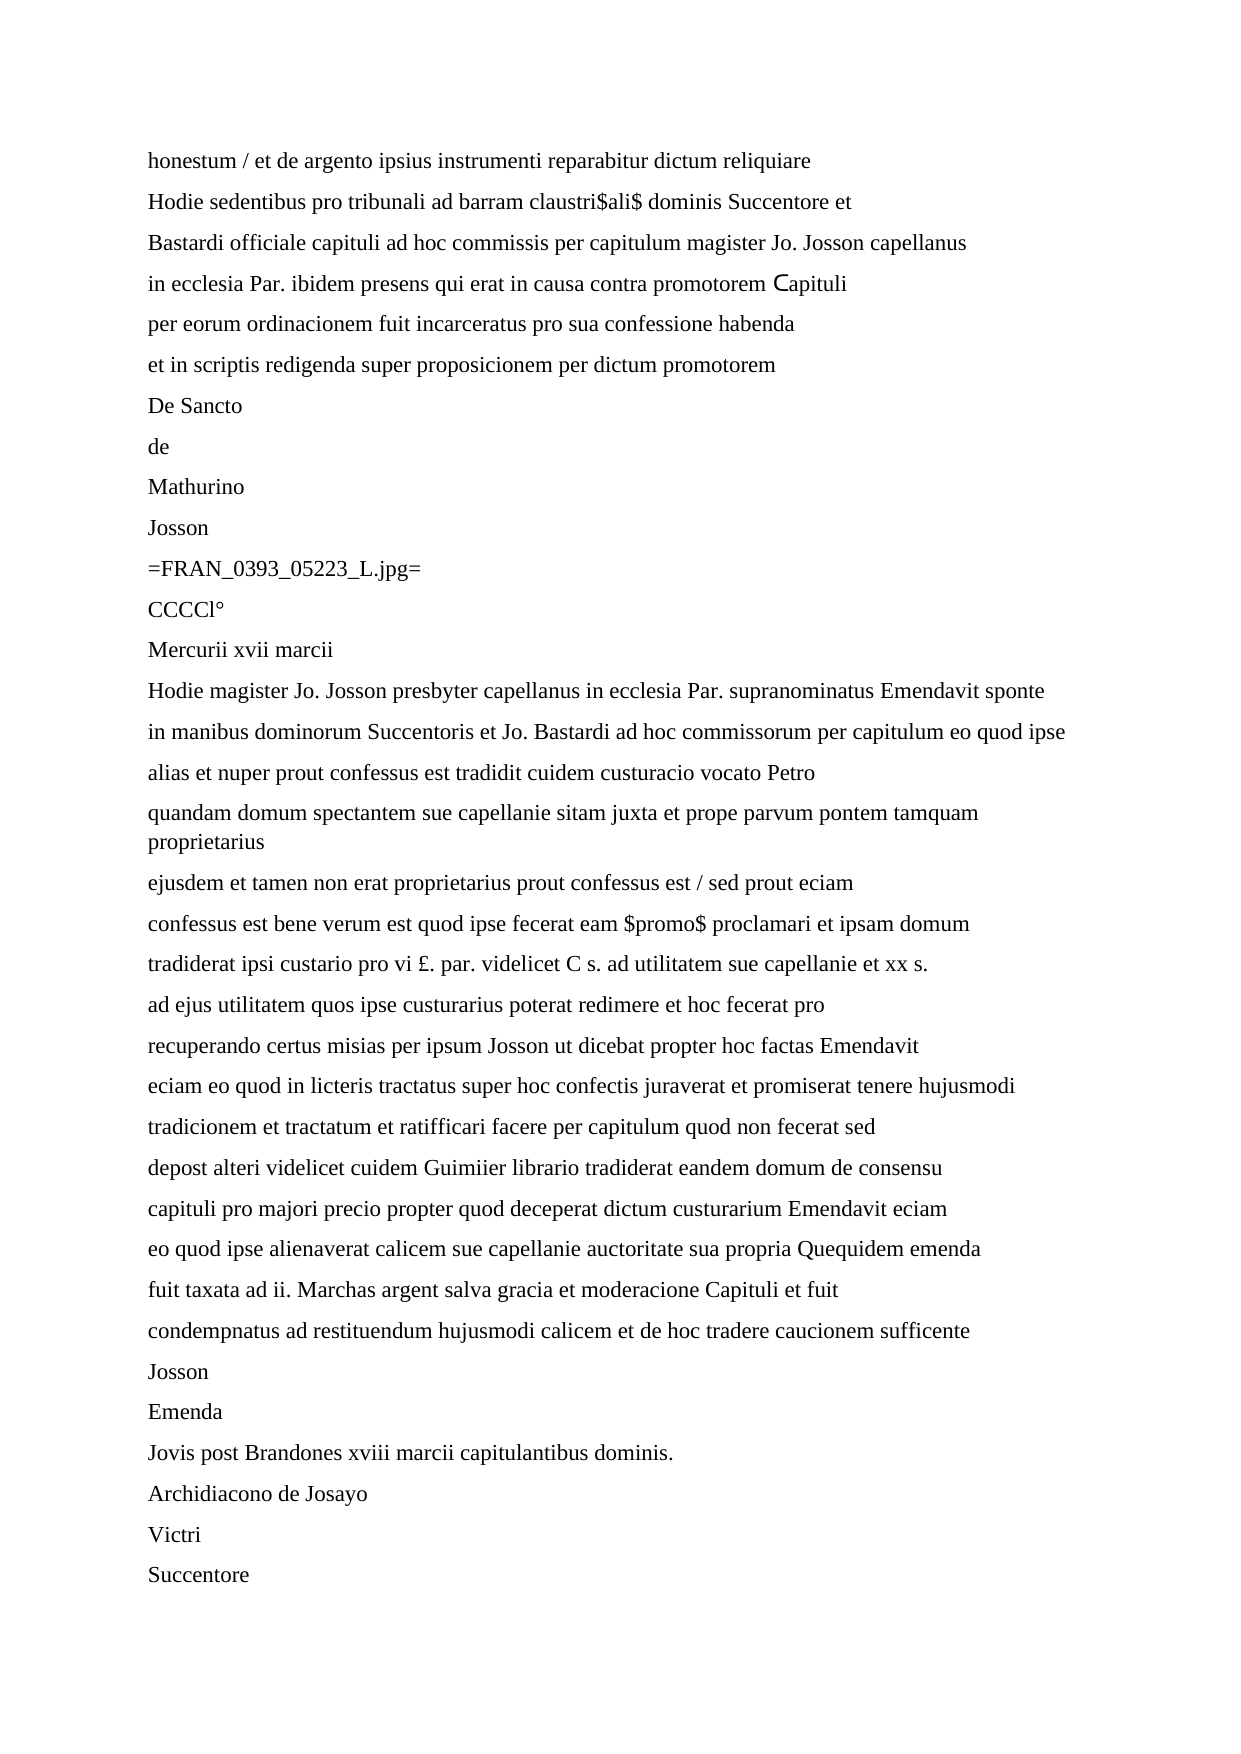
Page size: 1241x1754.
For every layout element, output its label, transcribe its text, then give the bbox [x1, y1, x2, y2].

text Succentore [148, 1561, 1093, 1588]
text quandam domum spectantem sue capellanie sitam juxta et prope parvum pontem tamquam proprietarius [148, 799, 1093, 854]
text Mercurii xvii marcii [148, 636, 1093, 663]
text eciam eo quod in licteris tractatus super hoc confectis juraverat et promiserat tenere hujusmodi [148, 1073, 1093, 1099]
text Victri [148, 1521, 1093, 1547]
text recuperando certus misias per ipsum Josson ut dicebat propter hoc factas Emendavit [148, 1032, 1093, 1058]
text depost alteri videlicet cuidem Guimiier librario tradiderat eandem domum de consensu [148, 1154, 1093, 1180]
text De Sancto [148, 392, 1093, 418]
text alias et nuper prout confessus est tradidit cuidem custuracio vocato Petro [148, 758, 1093, 785]
text Emenda [148, 1398, 1093, 1425]
text condempnatus ad restituendum hujusmodi calicem et de hoc tradere caucionem sufficente [148, 1317, 1093, 1343]
text confessus est bene verum est quod ipse fecerat eam $promo$ proclamari et ipsam domum [148, 910, 1093, 936]
text ad ejus utilitatem quos ipse custurarius poterat redimere et hoc fecerat pro [148, 991, 1093, 1017]
text Hodie magister Jo. Josson presbyter capellanus in ecclesia Par. supranominatus Emendavit sponte [148, 677, 1093, 703]
text et in scriptis redigenda super proposicionem per dictum promotorem [148, 351, 1093, 378]
text Josson [148, 1358, 1093, 1384]
text capituli pro majori precio propter quod deceperat dictum custurarium Emendavit eciam [148, 1195, 1093, 1221]
text tradicionem et tractatum et ratifficari facere per capitulum quod non fecerat sed [148, 1113, 1093, 1140]
text Bastardi officiale capituli ad hoc commissis per capitulum magister Jo. Josson capellanus [148, 229, 1093, 255]
text in manibus dominorum Succentoris et Jo. Bastardi ad hoc commissorum per capitulum eo quod ipse [148, 718, 1093, 744]
text in ecclesia Par. ibidem presens qui erat in causa contra promotorem ᑕapituli [148, 270, 1093, 296]
text ejusdem et tamen non erat proprietarius prout confessus est / sed prout eciam [148, 869, 1093, 895]
text CCCCl° [148, 596, 1093, 622]
text Archidiacono de Josayo [148, 1480, 1093, 1506]
text eo quod ipse alienaverat calicem sue capellanie auctoritate sua propria Quequidem emenda [148, 1236, 1093, 1262]
text Hodie sedentibus pro tribunali ad barram claustri$ali$ dominis Succentore et [148, 188, 1093, 215]
text Jovis post Brandones xviii marcii capitulantibus dominis. [148, 1439, 1093, 1466]
text per eorum ordinacionem fuit incarceratus pro sua confessione habenda [148, 311, 1093, 337]
text de [148, 433, 1093, 459]
text Josson [148, 514, 1093, 541]
text fuit taxata ad ii. Marchas argent salva gracia et moderacione Capituli et fuit [148, 1276, 1093, 1303]
text Mathurino [148, 473, 1093, 500]
text =FRAN_0393_05223_L.jpg= [148, 555, 1093, 581]
text tradiderat ipsi custario pro vi £. par. videlicet C s. ad utilitatem sue capellanie et xx s. [148, 950, 1093, 977]
text honestum / et de argento ipsius instrumenti reparabitur dictum reliquiare [148, 148, 1093, 174]
